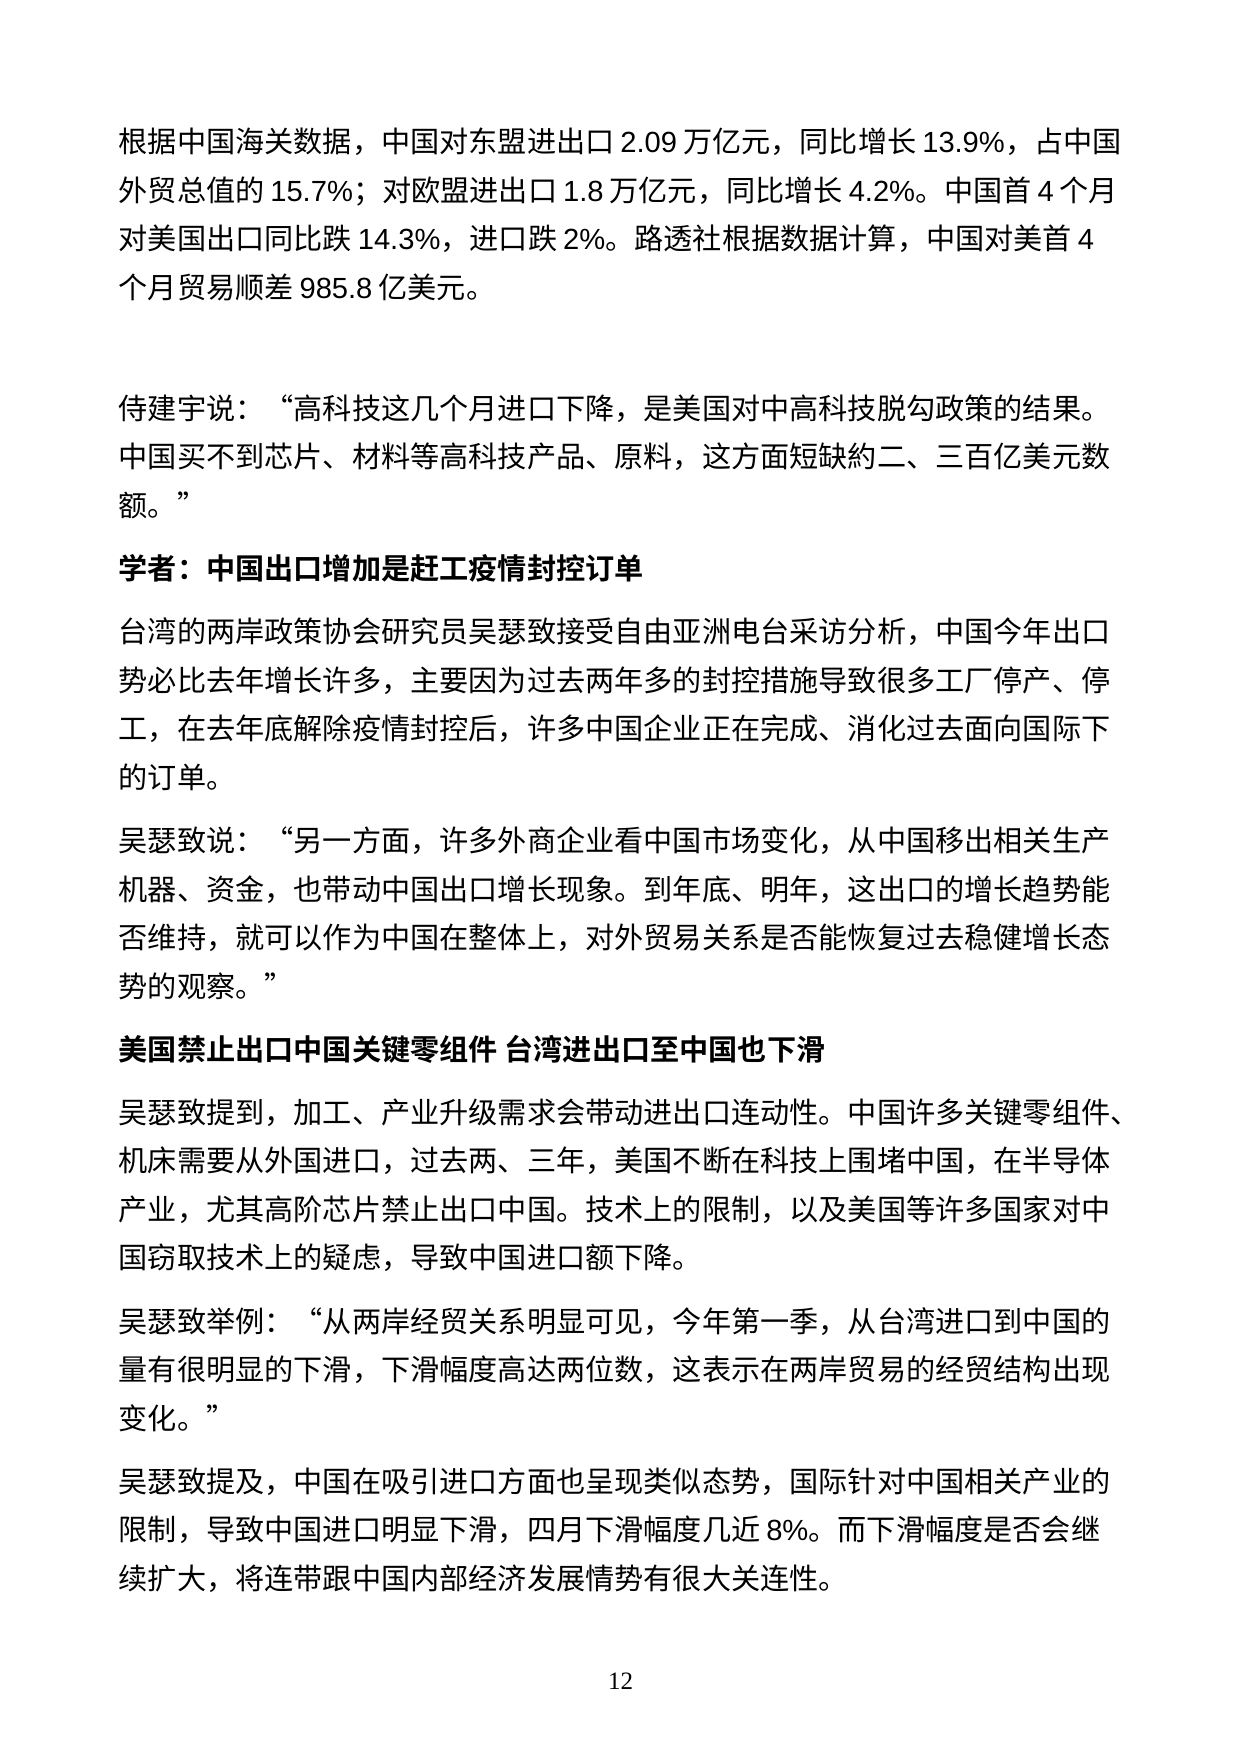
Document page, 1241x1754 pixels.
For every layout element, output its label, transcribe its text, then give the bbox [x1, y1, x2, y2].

text 根据中国海关数据，中国对东盟进出口2.09万亿元，同比增长13.9%，占中国外贸总值的15.7%；对欧盟进出口1.8万亿元，同比增长4.2%。中国首4个月对美国出口同比跌14.3%，进口跌2%。路透社根据数据计算，中国对美首4个月贸易顺差985.8亿美元。 [118, 118, 1122, 306]
text 侍建宇说：“高科技这几个月进口下降，是美国对中高科技脱勾政策的结果。中国买不到芯片、材料等高科技产品、原料，这方面短缺約二、三百亿美元数额。” [118, 386, 1122, 525]
text 【中国 4月份贸易进口下降近 8%】 > 路透社报道，中国最新的贸易数据给国内外的增长希望蒙上阴影。4月份进口意外下降近> 8%，延续了一个月前的跌势。进口数据意味着全球经济可能无法依赖中国来拉动需求，例如韩国对中国的出货量下降了四分之一以上。出口数据降温也表明海外对中国产品的需求不大。> > > — 自由亚洲电台 (@RFA_Chinese) > [178, 327, 1063, 356]
text 吴瑟致提及，中国在吸引进口方面也呈现类似态势，国际针对中国相关产业的限制，导致中国进口明显下滑，四月下滑幅度几近8%。而下滑幅度是否会继续扩大，将连带跟中国内部经济发展情势有很大关连性。 [118, 1458, 1122, 1598]
text 美国禁止出口中国关键零组件 台湾进出口至中国也下滑 [118, 1026, 1122, 1069]
text 吴瑟致说：“另一方面，许多外商企业看中国市场变化，从中国移出相关生产机器、资金，也带动中国出口增长现象。到年底、明年，这出口的增长趋势能否维持，就可以作为中国在整体上，对外贸易关系是否能恢复过去稳健增长态势的观察。” [118, 818, 1122, 1006]
text 吴瑟致举例：“从两岸经贸关系明显可见，今年第一季，从台湾进口到中国的量有很明显的下滑，下滑幅度高达两位数，这表示在两岸贸易的经贸结构出现变化。” [118, 1298, 1122, 1438]
text 学者：中国出口增加是赶工疫情封控订单 [118, 546, 1122, 588]
text 台湾的两岸政策协会研究员吴瑟致接受自由亚洲电台采访分析，中国今年出口势必比去年增长许多，主要因为过去两年多的封控措施导致很多工厂停产、停工，在去年底解除疫情封控后，许多中国企业正在完成、消化过去面向国际下的订单。 [118, 609, 1122, 797]
text 吴瑟致提到，加工、产业升级需求会带动进出口连动性。中国许多关键零组件、机床需要从外国进口，过去两、三年，美国不断在科技上围堵中国，在半导体产业，尤其高阶芯片禁止出口中国。技术上的限制，以及美国等许多国家对中国窃取技术上的疑虑，导致中国进口额下降。 [118, 1089, 1122, 1277]
